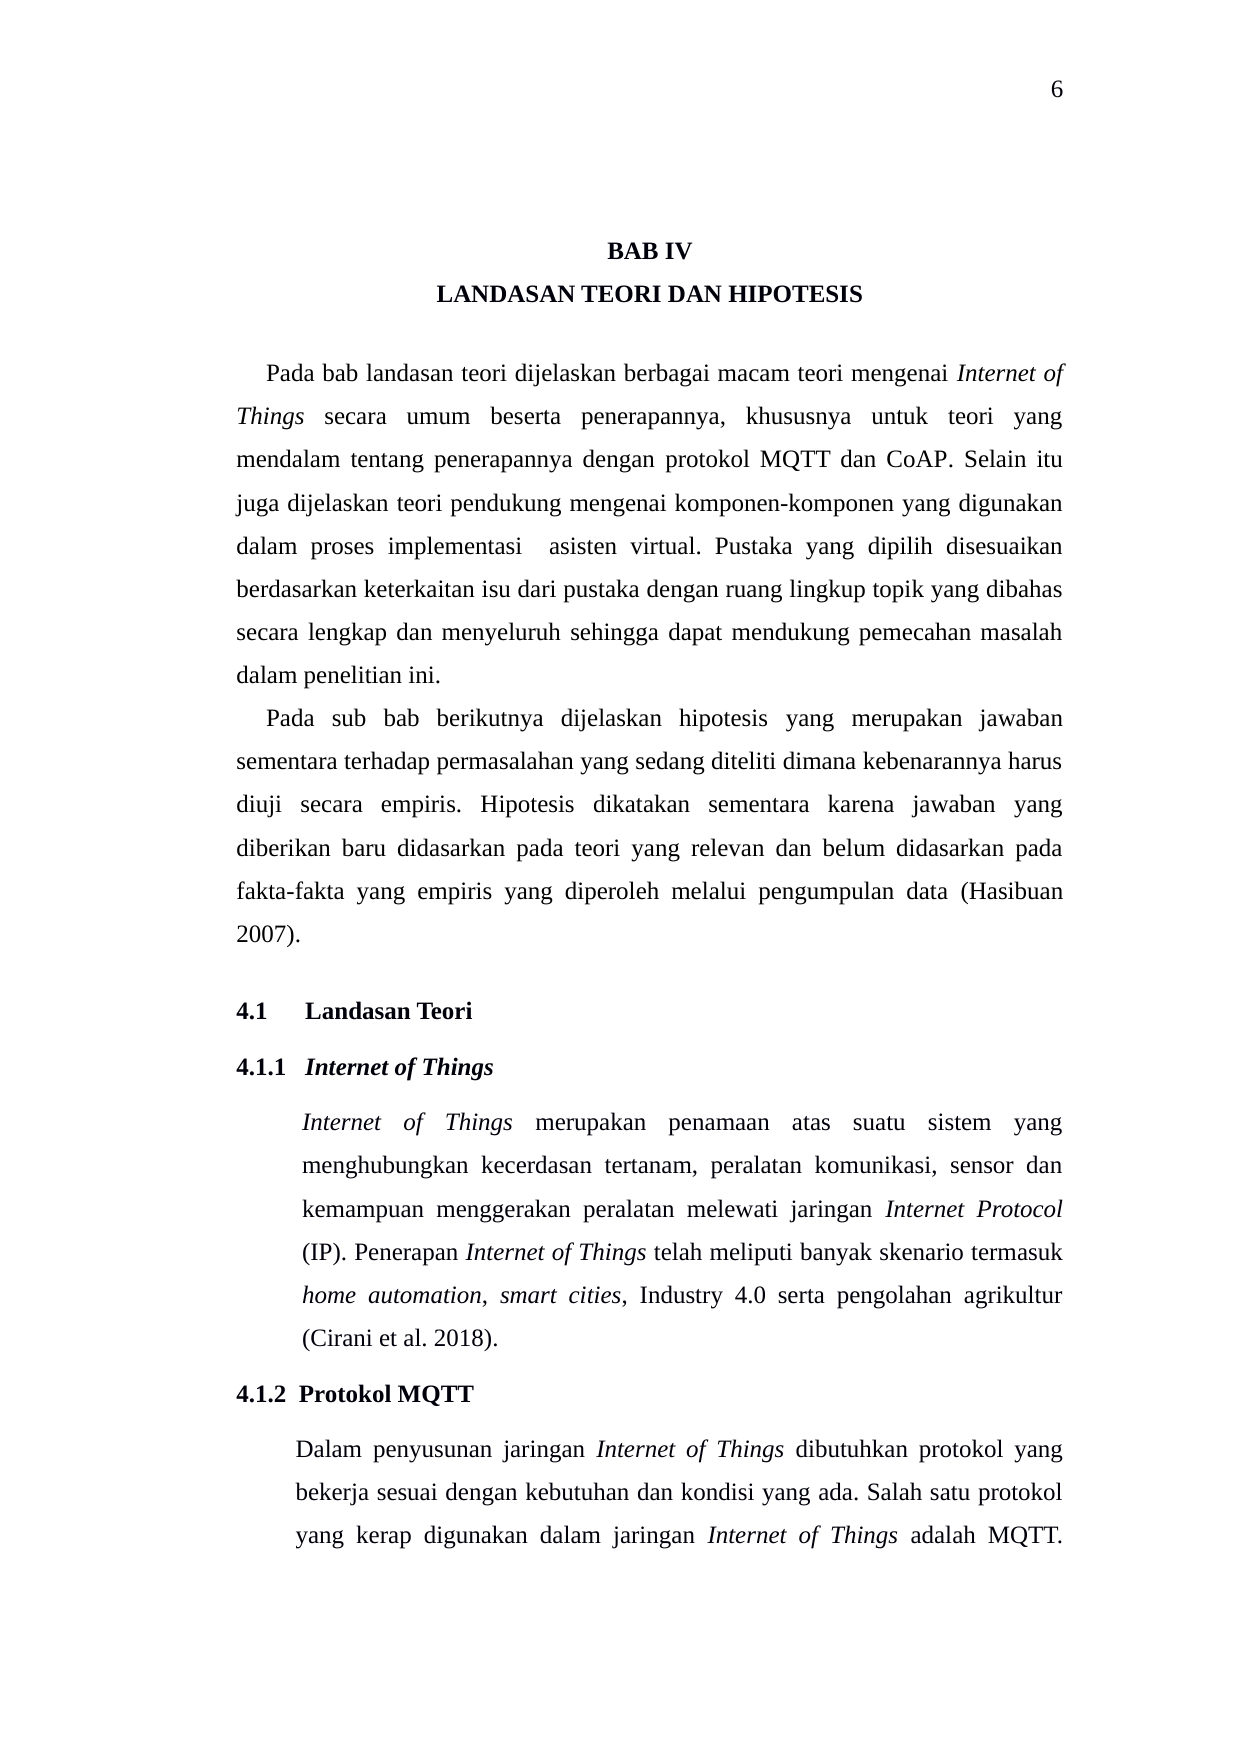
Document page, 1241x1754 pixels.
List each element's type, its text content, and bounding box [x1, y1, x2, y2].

subtitle 4.1.1 Internet of Things [236, 1052, 1063, 1081]
text Pada bab landasan teori dijelaskan berbagai macam teori mengenai Internet of Things secara umum beserta penerapannya, khususnya untuk teori yang mendalam tentang penerapannya dengan protokol MQTT dan CoAP. Selain itu juga dijelaskan teori pendukung mengenai komponen-komponen yang digunakan dalam proses implementasi asisten virtual. Pustaka yang dipilih disesuaikan berdasarkan keterkaitan isu dari pustaka dengan ruang lingkup topik yang dibahas secara lengkap dan menyeluruh sehingga dapat mendukung pemecahan masalah dalam penelitian ini. [236, 358, 1063, 689]
subtitle 4.1.2 Protokol MQTT [236, 1379, 1063, 1407]
subtitle BAB IV LANDASAN TEORI DAN HIPOTESIS [236, 236, 1063, 308]
subtitle 4.1 Landasan Teori [236, 996, 1063, 1025]
list Dalam penyusunan jaringan Internet of Things dibutuhkan protokol yang bekerja sesuai dengan kebutuhan dan kondisi yang ada. Salah satu protokol yang kerap digunakan dalam jaringan Internet of Things adalah MQTT. [236, 1434, 1063, 1549]
list Internet of Things merupakan penamaan atas suatu sistem yang menghubungkan kecerdasan tertanam, peralatan komunikasi, sensor dan kemampuan menggerakan peralatan melewati jaringan Internet Protocol (IP). Penerapan Internet of Things telah meliputi banyak skenario termasuk home automation, smart cities, Industry 4.0 serta pengolahan agrikultur (Cirani et al. 2018)⁠. [264, 1107, 1063, 1352]
text Pada sub bab berikutnya dijelaskan hipotesis yang merupakan jawaban sementara terhadap permasalahan yang sedang diteliti dimana kebenarannya harus diuji secara empiris. Hipotesis dikatakan sementara karena jawaban yang diberikan baru didasarkan pada teori yang relevan dan belum didasarkan pada fakta-fakta yang empiris yang diperoleh melalui pengumpulan data (Hasibuan 2007)⁠. [236, 703, 1063, 948]
